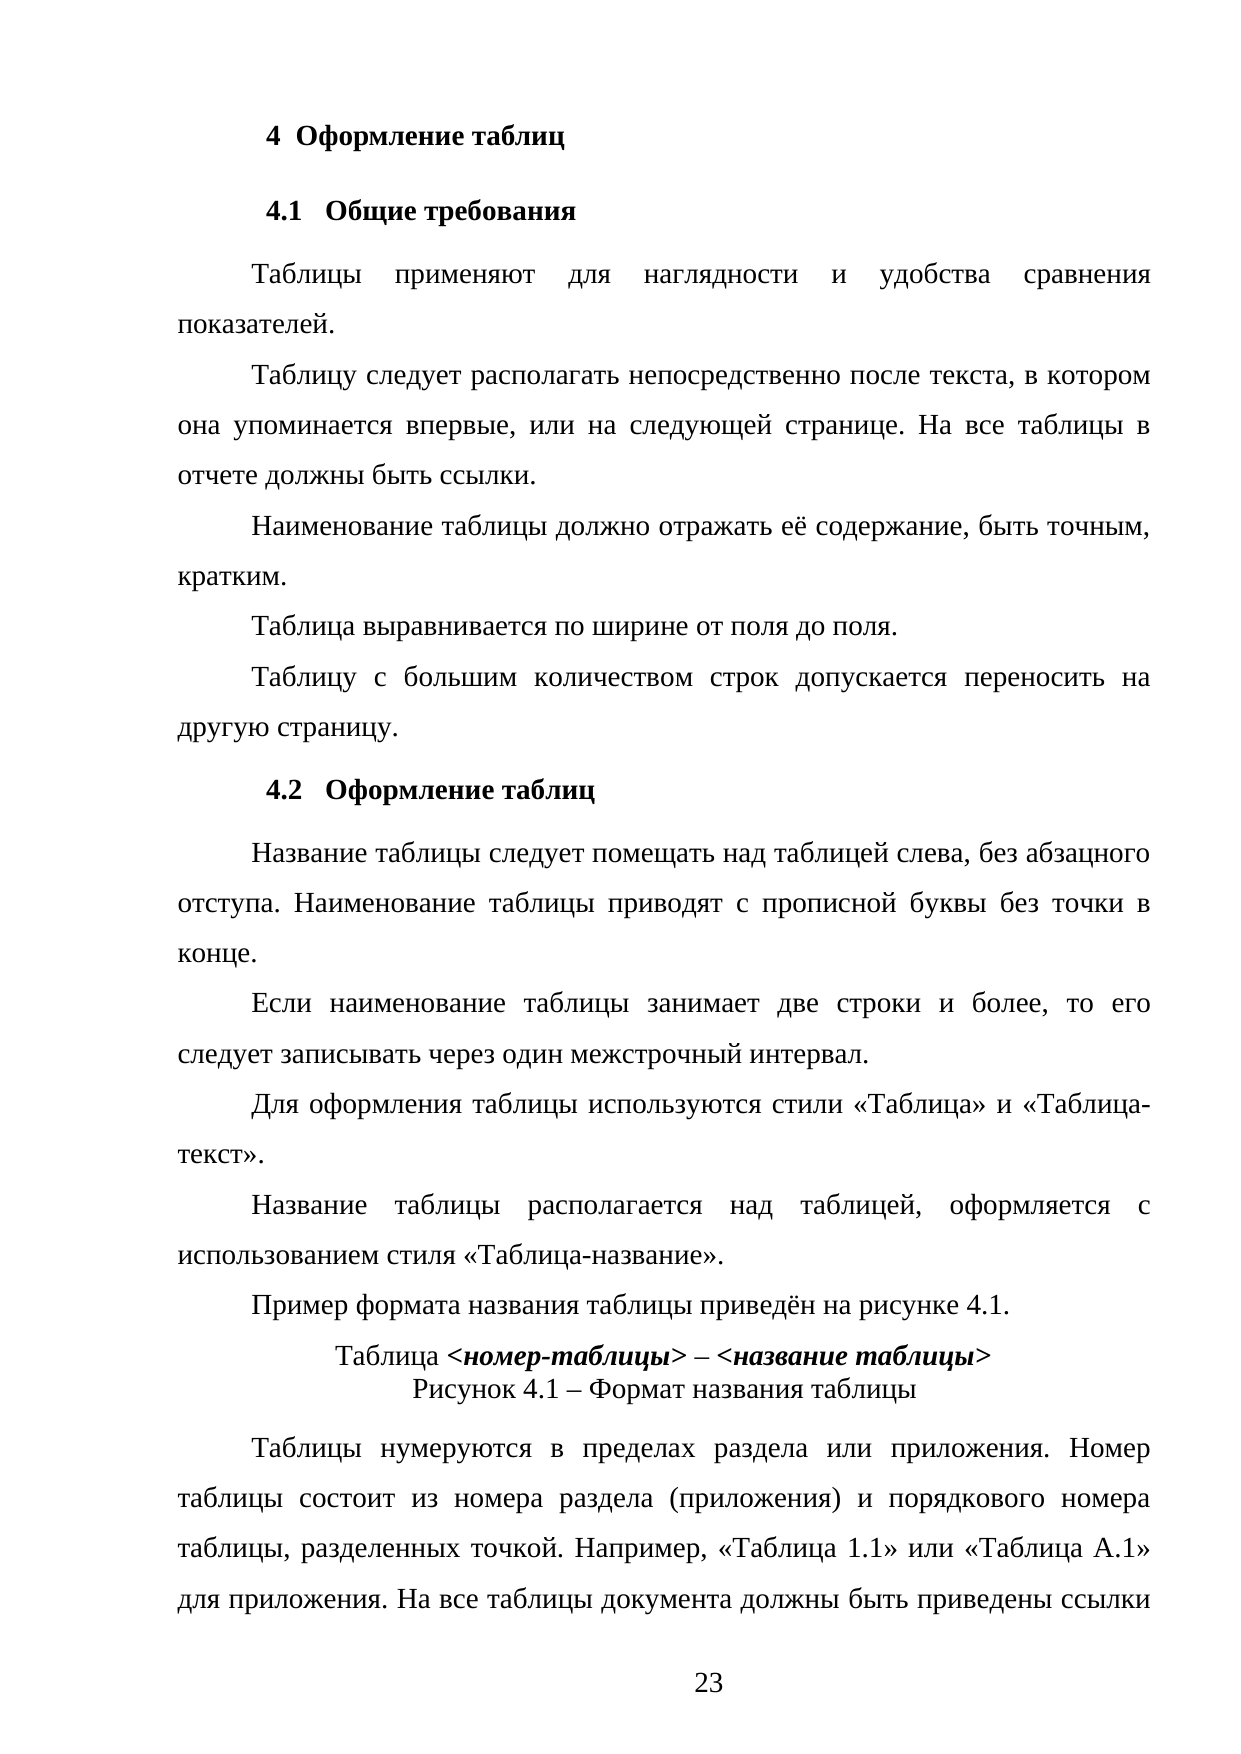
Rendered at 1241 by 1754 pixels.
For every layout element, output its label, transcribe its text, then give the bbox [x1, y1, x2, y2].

text Таблица выравнивается по ширине от поля до поля. [177, 608, 1152, 642]
text Если наименование таблицы занимает две строки и более, то его следует записывать через один межстрочный интервал. [177, 986, 1152, 1069]
text Наименование таблицы должно отражать её содержание, быть точным, кратким. [177, 508, 1152, 592]
text Таблицу следует располагать непосредственно после текста, в котором она упоминается впервые, или на следующей странице. На все таблицы в отчете должны быть ссылки. [177, 357, 1152, 491]
text Пример формата названия таблицы приведён на рисунке 4.1. [177, 1287, 1152, 1321]
table_header Таблица <номер-таблицы> – <название таблицы> Рисунок 4.1 – Формат названия таблицы [177, 1338, 1152, 1430]
text Название таблицы располагается над таблицей, оформляется с использованием стиля «Таблица-название». [177, 1187, 1152, 1271]
subtitle Оформление таблиц [177, 118, 1152, 152]
subtitle Общие требования [177, 193, 1152, 227]
text Таблицы нумеруются в пределах раздела или приложения. Номер таблицы состоит из номера раздела (приложения) и порядкового номера таблицы, разделенных точкой. Например, «Таблица 1.1» или «Таблица А.1» для приложения. На все таблицы документа должны быть приведены ссылки [177, 1430, 1152, 1614]
text Таблицу с большим количеством строк допускается переносить на другую страницу. [177, 659, 1152, 743]
text Таблицы применяют для наглядности и удобства сравнения показателей. [177, 256, 1152, 340]
text Для оформления таблицы используются стили «Таблица» и «Таблица-текст». [177, 1086, 1152, 1170]
text Название таблицы следует помещать над таблицей слева, без абзацного отступа. Наименование таблицы приводят с прописной буквы без точки в конце. [177, 835, 1152, 969]
subtitle Оформление таблиц [177, 772, 1152, 805]
